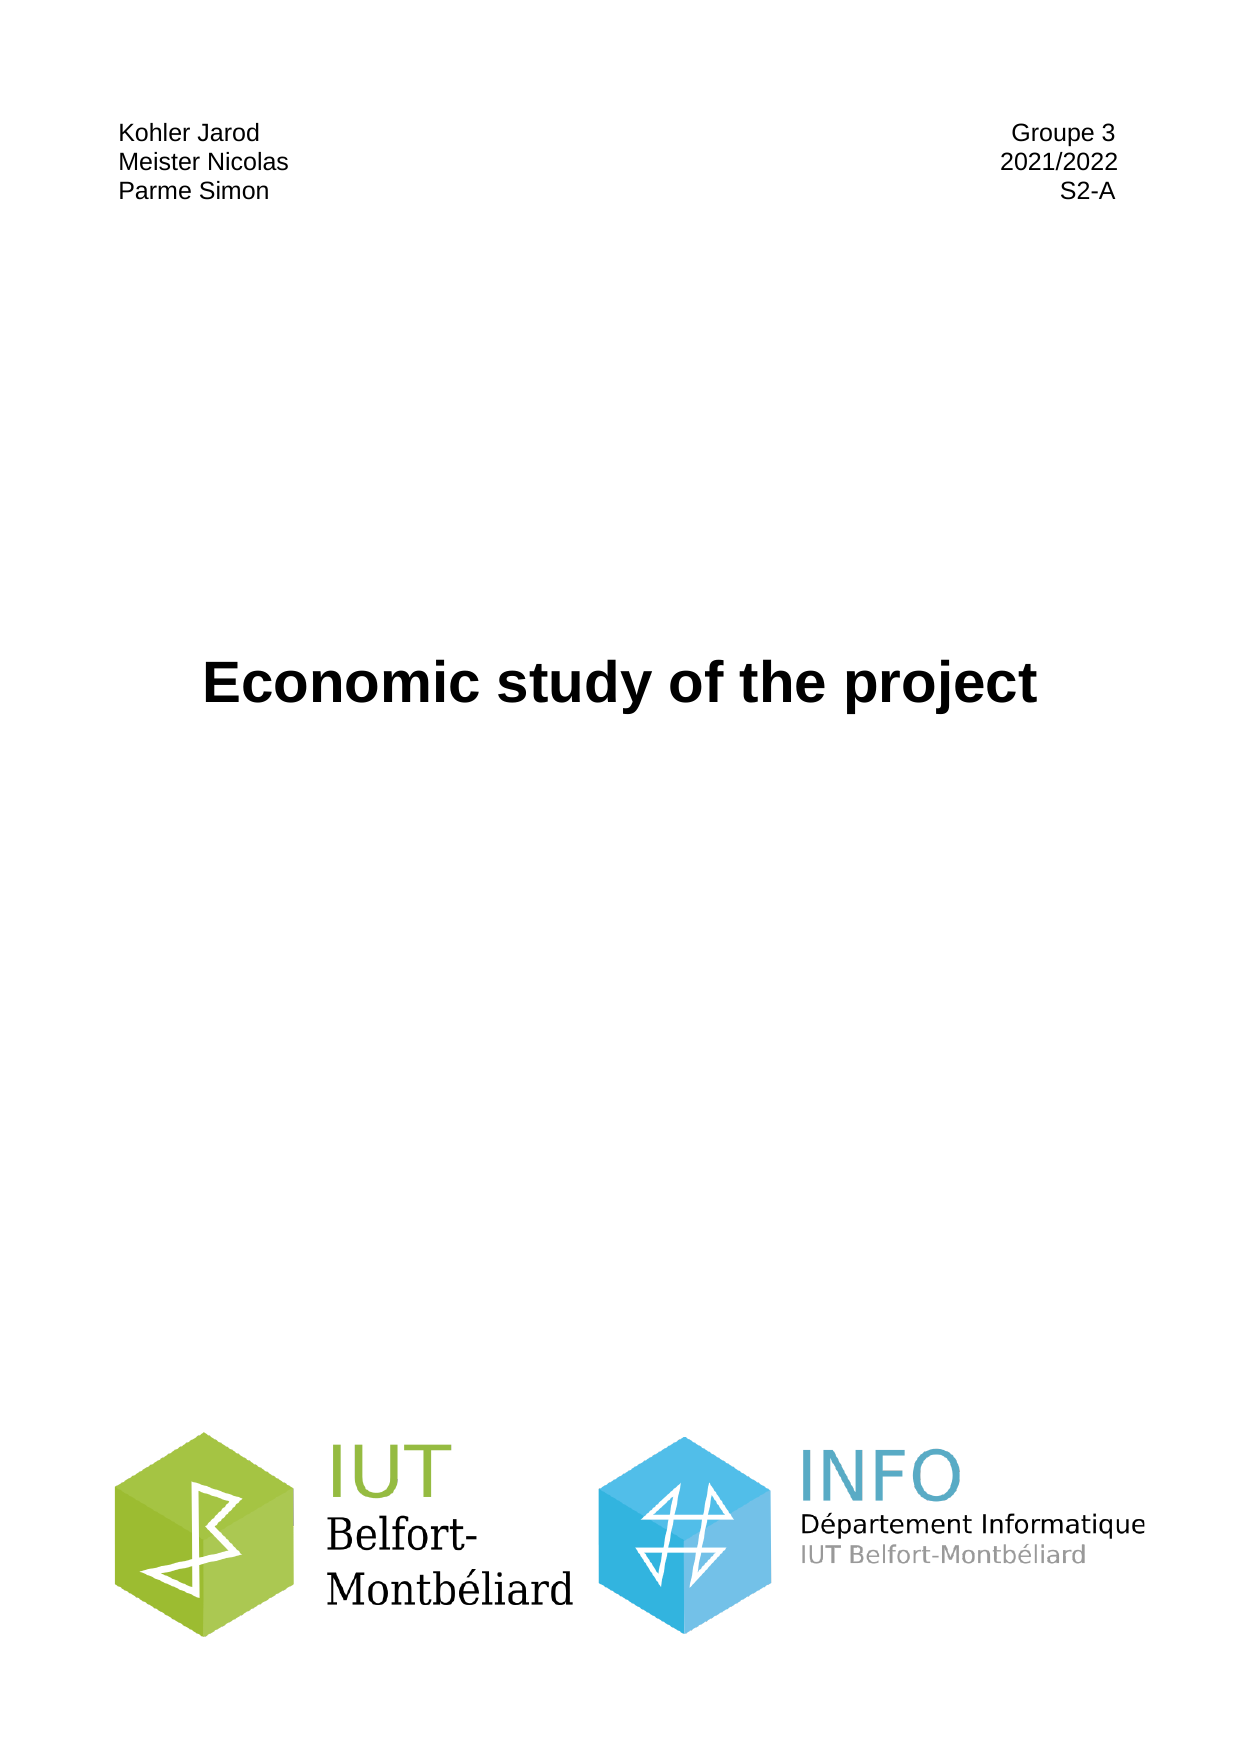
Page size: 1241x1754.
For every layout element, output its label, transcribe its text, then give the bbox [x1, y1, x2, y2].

picture [114, 1432, 573, 1637]
title Economic study of the project [118, 648, 1122, 715]
text Kohler Jarod Groupe 3 [118, 118, 1122, 147]
text Meister Nicolas 2021/2022 [118, 147, 1122, 176]
text Parme Simon S2-A [118, 176, 1122, 204]
picture [598, 1437, 1145, 1634]
